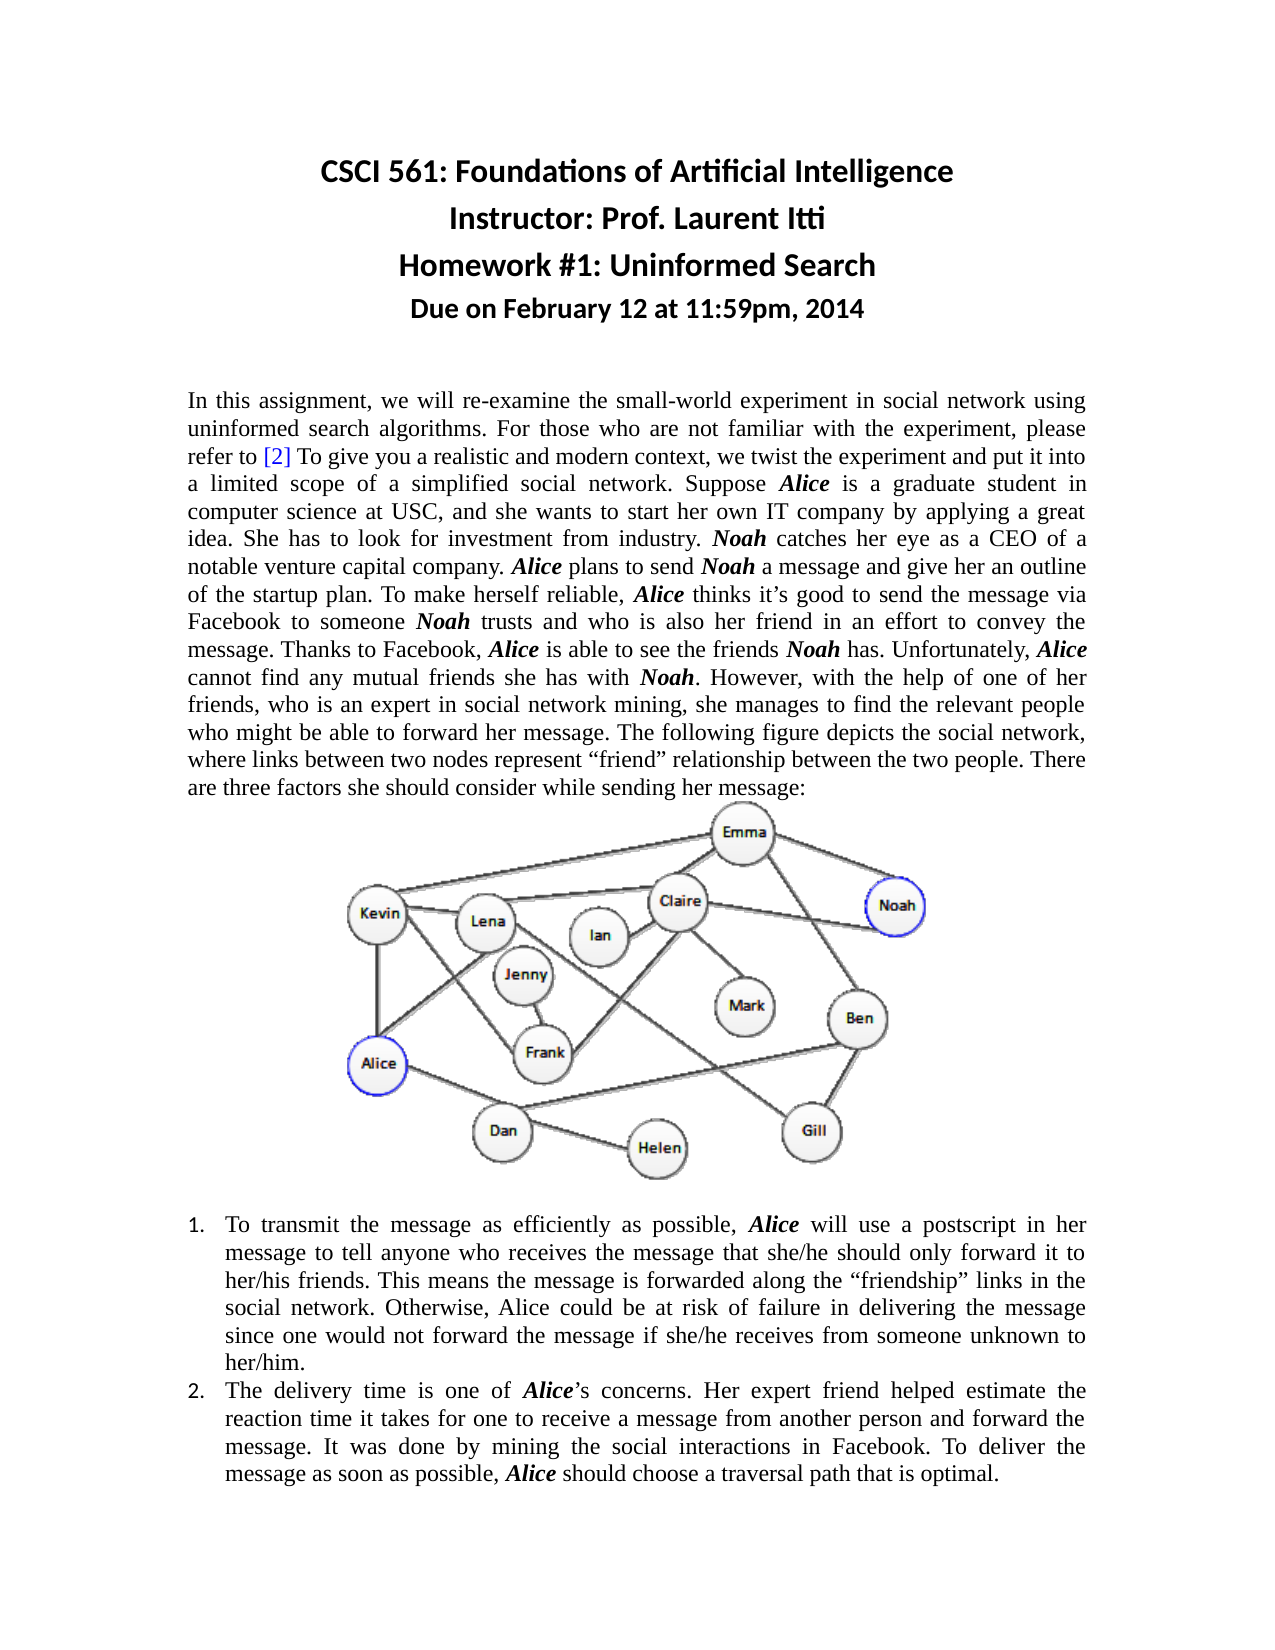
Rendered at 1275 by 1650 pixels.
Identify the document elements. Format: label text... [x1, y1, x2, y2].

text Homework #1: Uninformed Search [187, 243, 1087, 284]
text CSCI 561: Foundations of Artificial Intelligence [187, 150, 1087, 191]
list To transmit the message as efficiently as possible, Alice will use a postscript in her message to tell anyone who receives the message that she/he should only forward it to her/his friends. This means the message is forwarded along the “friendship” links in the social network. Otherwise, Alice could be at risk of failure in delivering the message since one would not forward the message if she/he receives from someone unknown to her/him. [187, 1210, 1087, 1376]
list The delivery time is one of Alice’s concerns. Her expert friend helped estimate the reaction time it takes for one to receive a message from another person and forward the message. It was done by mining the social interactions in Facebook. To deliver the message as soon as possible, Alice should choose a traversal path that is optimal. [187, 1376, 1087, 1487]
text Instructor: Prof. Laurent Itti [187, 197, 1087, 237]
text In this assignment, we will re-examine the small-world experiment in social network using uninformed search algorithms. For those who are not familiar with the experiment, please refer to [2]. To give you a realistic and modern context, we twist the experiment and put it into a limited scope of a simplified social network. Suppose Alice is a graduate student in computer science at USC, and she wants to start her own IT company by applying a great idea. She has to look for investment from industry. Noah catches her eye as a CEO of a notable venture capital company. Alice plans to send Noah a message and give her an outline of the startup plan. To make herself reliable, Alice thinks it’s good to send the message via Facebook to someone Noah trusts and who is also her friend in an effort to convey the message. Thanks to Facebook, Alice is able to see the friends Noah has. Unfortunately, Alice cannot find any mutual friends she has with Noah. However, with the help of one of her friends, who is an expert in social network mining, she manages to find the relevant people who might be able to forward her message. The following figure depicts the social network, where links between two nodes represent “friend” relationship between the two people. There are three factors she should consider while sending her message: [187, 386, 1087, 801]
text Due on February 12 at 11:59pm, 2014 [187, 290, 1087, 326]
